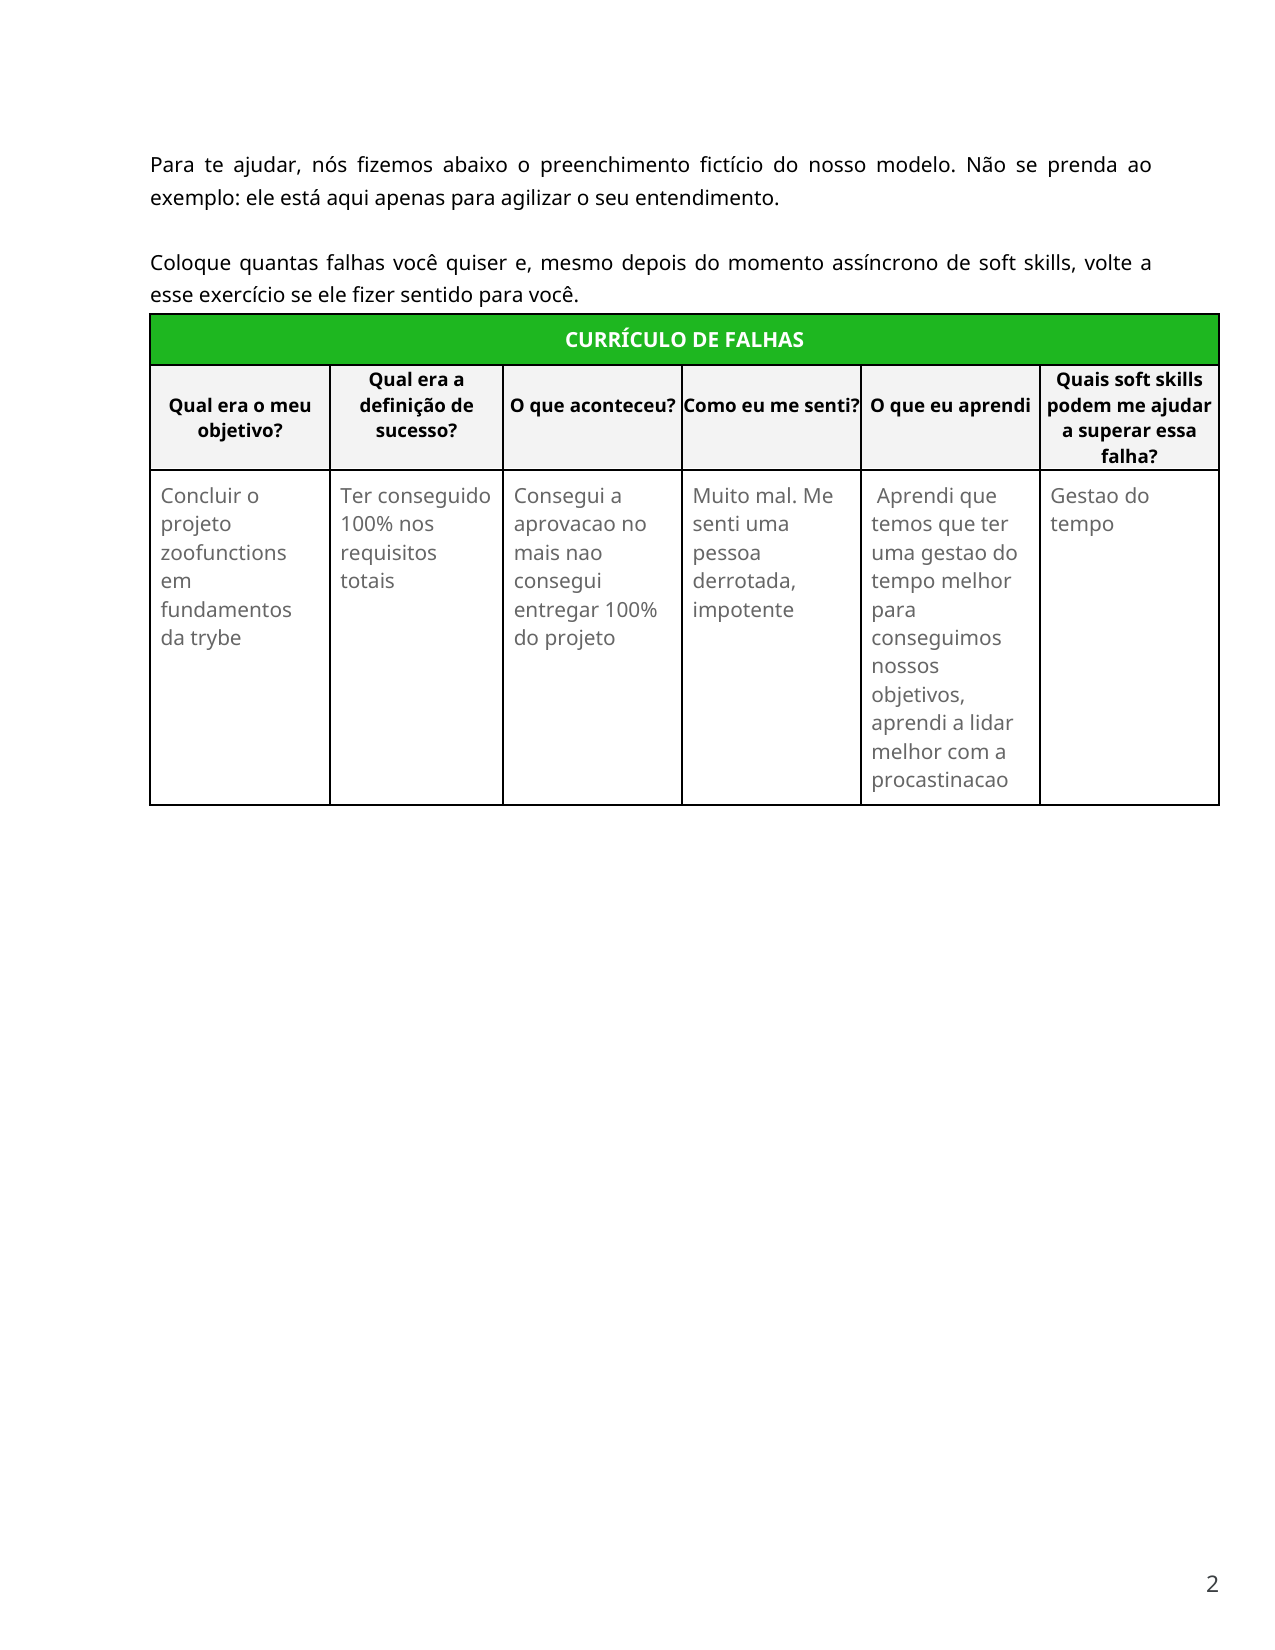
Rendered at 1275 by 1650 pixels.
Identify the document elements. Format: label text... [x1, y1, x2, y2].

table_cell Aprendi que temos que ter uma gestao do tempo melhor para conseguimos nossos objetivos, aprendi a lidar melhor com a procastinacao [862, 471, 1039, 804]
table_cell Como eu me senti? [683, 366, 860, 468]
table_cell Gestao do tempo [1041, 471, 1218, 804]
table_cell Ter conseguido 100% nos requisitos totais [331, 471, 502, 804]
table_cell Muito mal. Me senti uma pessoa derrotada, impotente [683, 471, 860, 804]
text Para te ajudar, nós fizemos abaixo o preenchimento fictício do nosso modelo. Não se prenda ao exemplo: ele está aqui apenas para agilizar o seu entendimento. [150, 150, 1154, 211]
table_cell O que aconteceu? [504, 366, 681, 468]
table_cell Qual era a definição de sucesso? [331, 366, 502, 468]
table_cell O que eu aprendi [862, 366, 1039, 468]
table_cell Concluir o projeto zoofunctions em fundamentos da trybe [151, 471, 329, 804]
table_cell Quais soft skills podem me ajudar a superar essa falha? [1041, 366, 1218, 468]
text Coloque quantas falhas você quiser e, mesmo depois do momento assíncrono de soft skills, volte a esse exercício se ele fizer sentido para você. [150, 248, 1154, 309]
table_header CURRÍCULO DE FALHAS [151, 315, 1218, 364]
table_cell Qual era o meu objetivo? [151, 366, 329, 468]
table_cell Consegui a aprovacao no mais nao consegui entregar 100% do projeto [504, 471, 681, 804]
